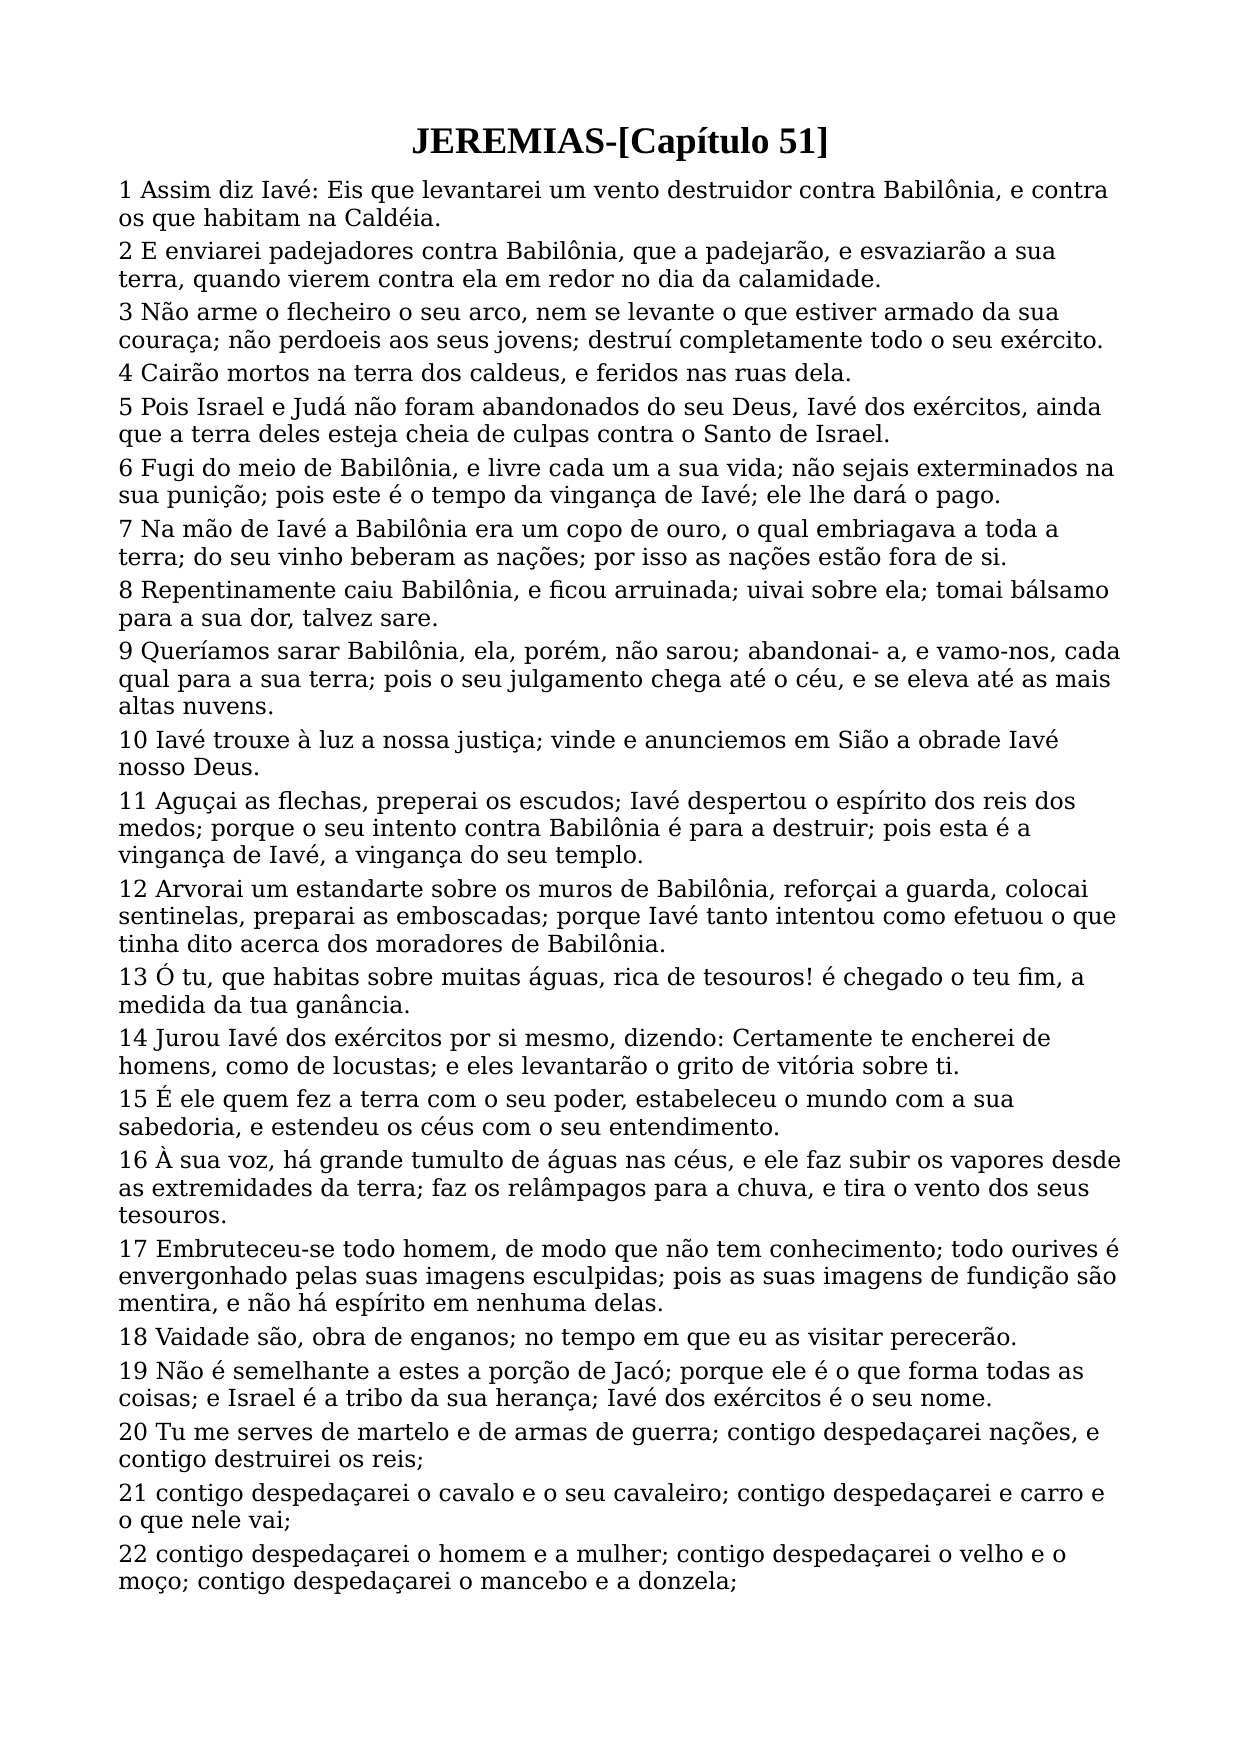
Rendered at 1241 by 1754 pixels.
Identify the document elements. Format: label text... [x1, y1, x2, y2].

text 12 Arvorai um estandarte sobre os muros de Babilônia, reforçai a guarda, colocai sentinelas, preparai as emboscadas; porque Iavé tanto intentou como efetuou o que tinha dito acerca dos moradores de Babilônia. [118, 876, 1122, 958]
text 20 Tu me serves de martelo e de armas de guerra; contigo despedaçarei nações, e contigo destruirei os reis; [118, 1419, 1122, 1473]
text 18 Vaidade são, obra de enganos; no tempo em que eu as visitar perecerão. [118, 1324, 1122, 1351]
text 19 Não é semelhante a estes a porção de Jacó; porque ele é o que forma todas as coisas; e Israel é a tribo da sua herança; Iavé dos exércitos é o seu nome. [118, 1358, 1122, 1412]
text 10 Iavé trouxe à luz a nossa justiça; vinde e anunciemos em Sião a obrade Iavé nosso Deus. [118, 726, 1122, 781]
text 11 Aguçai as flechas, preperai os escudos; Iavé despertou o espírito dos reis dos medos; porque o seu intento contra Babilônia é para a destruir; pois esta é a vingança de Iavé, a vingança do seu templo. [118, 787, 1122, 869]
text 7 Na mão de Iavé a Babilônia era um copo de ouro, o qual embriagava a toda a terra; do seu vinho beberam as nações; por isso as nações estão fora de si. [118, 516, 1122, 571]
text 1 Assim diz Iavé: Eis que levantarei um vento destruidor contra Babilônia, e contra os que habitam na Caldéia. [118, 177, 1122, 232]
text 8 Repentinamente caiu Babilônia, e ficou arruinada; uivai sobre ela; tomai bálsamo para a sua dor, talvez sare. [118, 577, 1122, 632]
text 13 Ó tu, que habitas sobre muitas águas, rica de tesouros! é chegado o teu fim, a medida da tua ganância. [118, 964, 1122, 1019]
text 15 É ele quem fez a terra com o seu poder, estabeleceu o mundo com a sua sabedoria, e estendeu os céus com o seu entendimento. [118, 1086, 1122, 1141]
text 9 Queríamos sarar Babilônia, ela, porém, não sarou; abandonai- a, e vamo-nos, cada qual para a sua terra; pois o seu julgamento chega até o céu, e se eleva até as mais altas nuvens. [118, 638, 1122, 720]
text 6 Fugi do meio de Babilônia, e livre cada um a sua vida; não sejais exterminados na sua punição; pois este é o tempo da vingança de Iavé; ele lhe dará o pago. [118, 455, 1122, 509]
text 3 Não arme o flecheiro o seu arco, nem se levante o que estiver armado da sua couraça; não perdoeis aos seus jovens; destruí completamente todo o seu exército. [118, 299, 1122, 354]
text 14 Jurou Iavé dos exércitos por si mesmo, dizendo: Certamente te encherei de homens, como de locustas; e eles levantarão o grito de vitória sobre ti. [118, 1025, 1122, 1080]
text 16 À sua voz, há grande tumulto de águas nas céus, e ele faz subir os vapores desde as extremidades da terra; faz os relâmpagos para a chuva, e tira o vento dos seus tesouros. [118, 1147, 1122, 1229]
text 2 E enviarei padejadores contra Babilônia, que a padejarão, e esvaziarão a sua terra, quando vierem contra ela em redor no dia da calamidade. [118, 238, 1122, 293]
text 22 contigo despedaçarei o homem e a mulher; contigo despedaçarei o velho e o moço; contigo despedaçarei o mancebo e a donzela; [118, 1541, 1122, 1595]
subtitle JEREMIAS-[Capítulo 51] [118, 118, 1122, 161]
text 17 Embruteceu-se todo homem, de modo que não tem conhecimento; todo ourives é envergonhado pelas suas imagens esculpidas; pois as suas imagens de fundição são mentira, e não há espírito em nenhuma delas. [118, 1236, 1122, 1317]
text 21 contigo despedaçarei o cavalo e o seu cavaleiro; contigo despedaçarei e carro e o que nele vai; [118, 1480, 1122, 1534]
text 5 Pois Israel e Judá não foram abandonados do seu Deus, Iavé dos exércitos, ainda que a terra deles esteja cheia de culpas contra o Santo de Israel. [118, 394, 1122, 448]
text 4 Cairão mortos na terra dos caldeus, e feridos nas ruas dela. [118, 360, 1122, 387]
